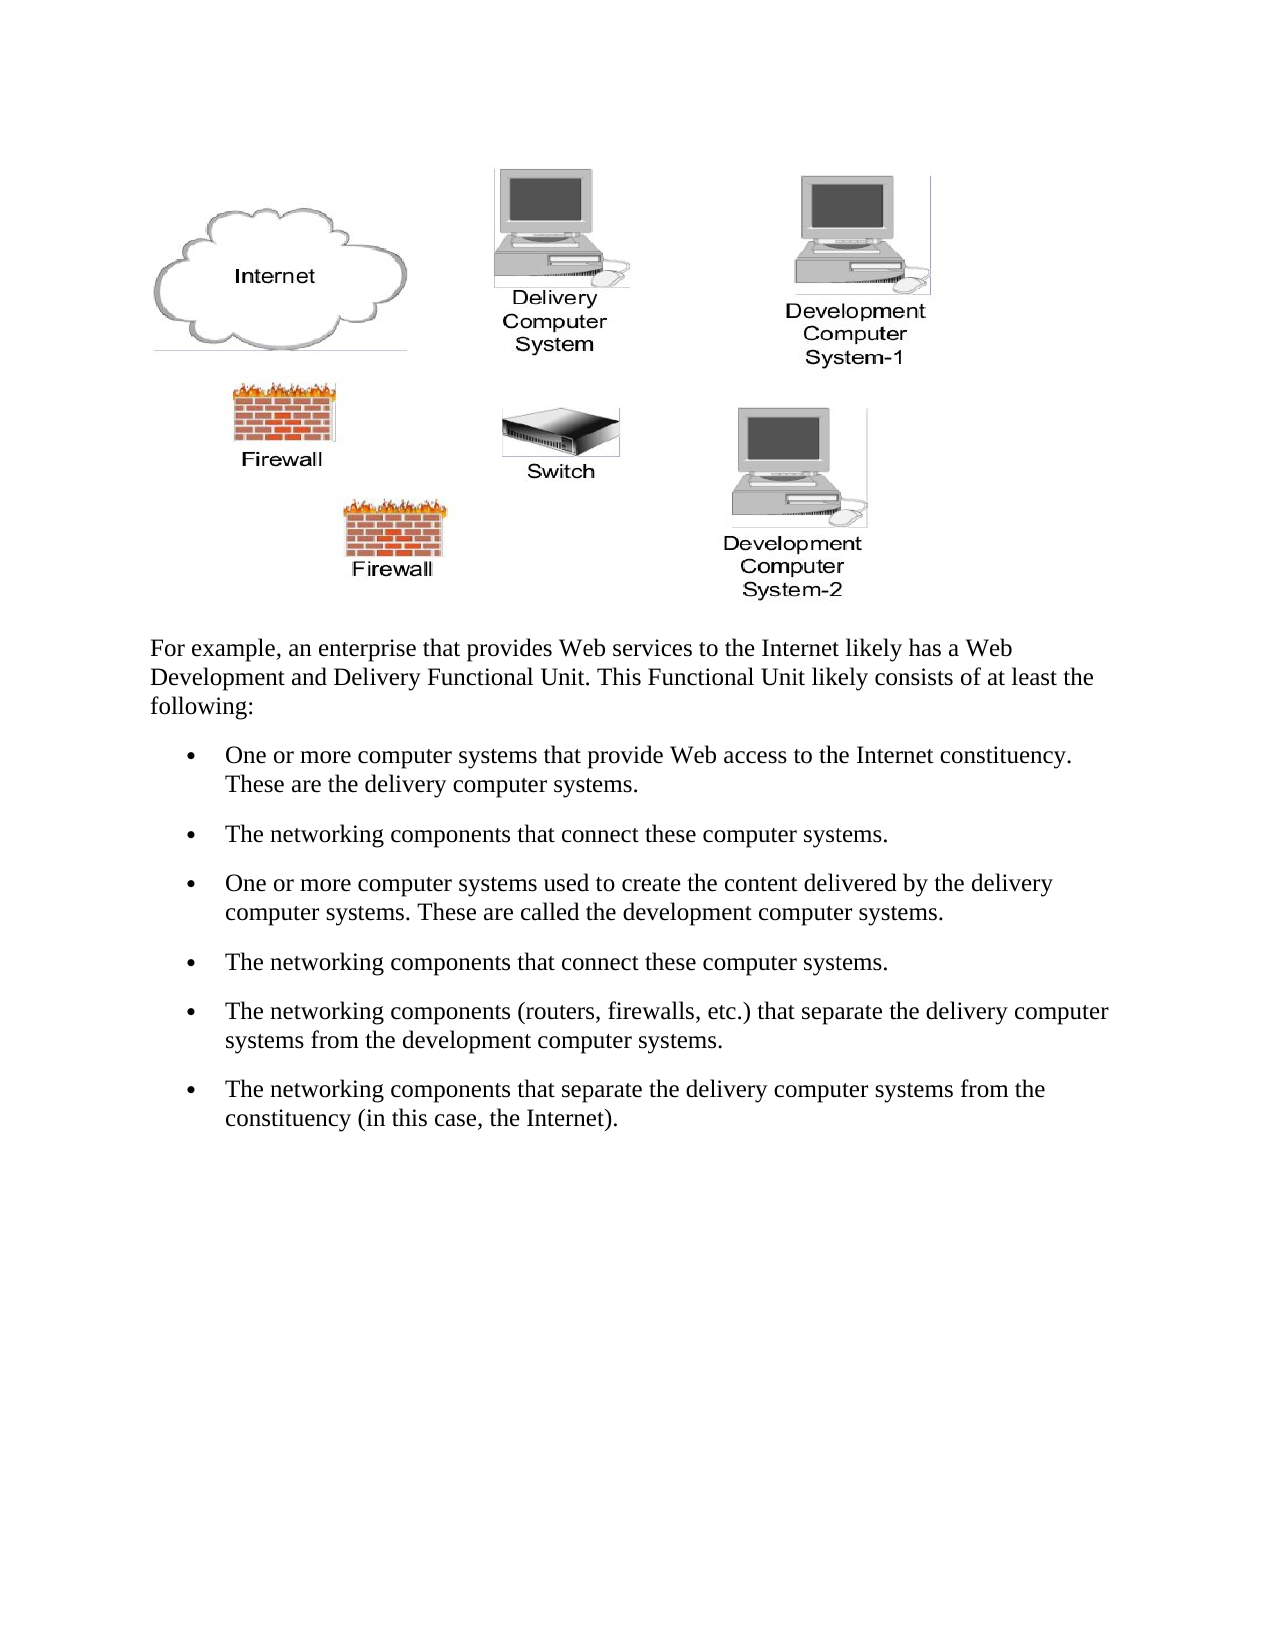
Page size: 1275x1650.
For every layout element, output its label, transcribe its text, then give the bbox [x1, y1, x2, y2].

list One or more computer systems used to create the content delivered by the delivery computer systems. These are called the development computer systems. [187, 868, 1125, 926]
list One or more computer systems that provide Web access to the Internet constituency. These are the delivery computer systems. [187, 740, 1125, 798]
list The networking components that connect these computer systems. [187, 947, 1125, 975]
list The networking components that connect these computer systems. [187, 819, 1125, 847]
list The networking components that separate the delivery computer systems from the constituency (in this case, the Internet). [187, 1074, 1125, 1132]
list The networking components (routers, firewalls, etc.) that separate the delivery computer systems from the development computer systems. [187, 996, 1125, 1054]
text For example, an enterprise that provides Web services to the Internet likely has a Web Development and Delivery Functional Unit. This Functional Unit likely consists of at least the following: [150, 633, 1125, 719]
